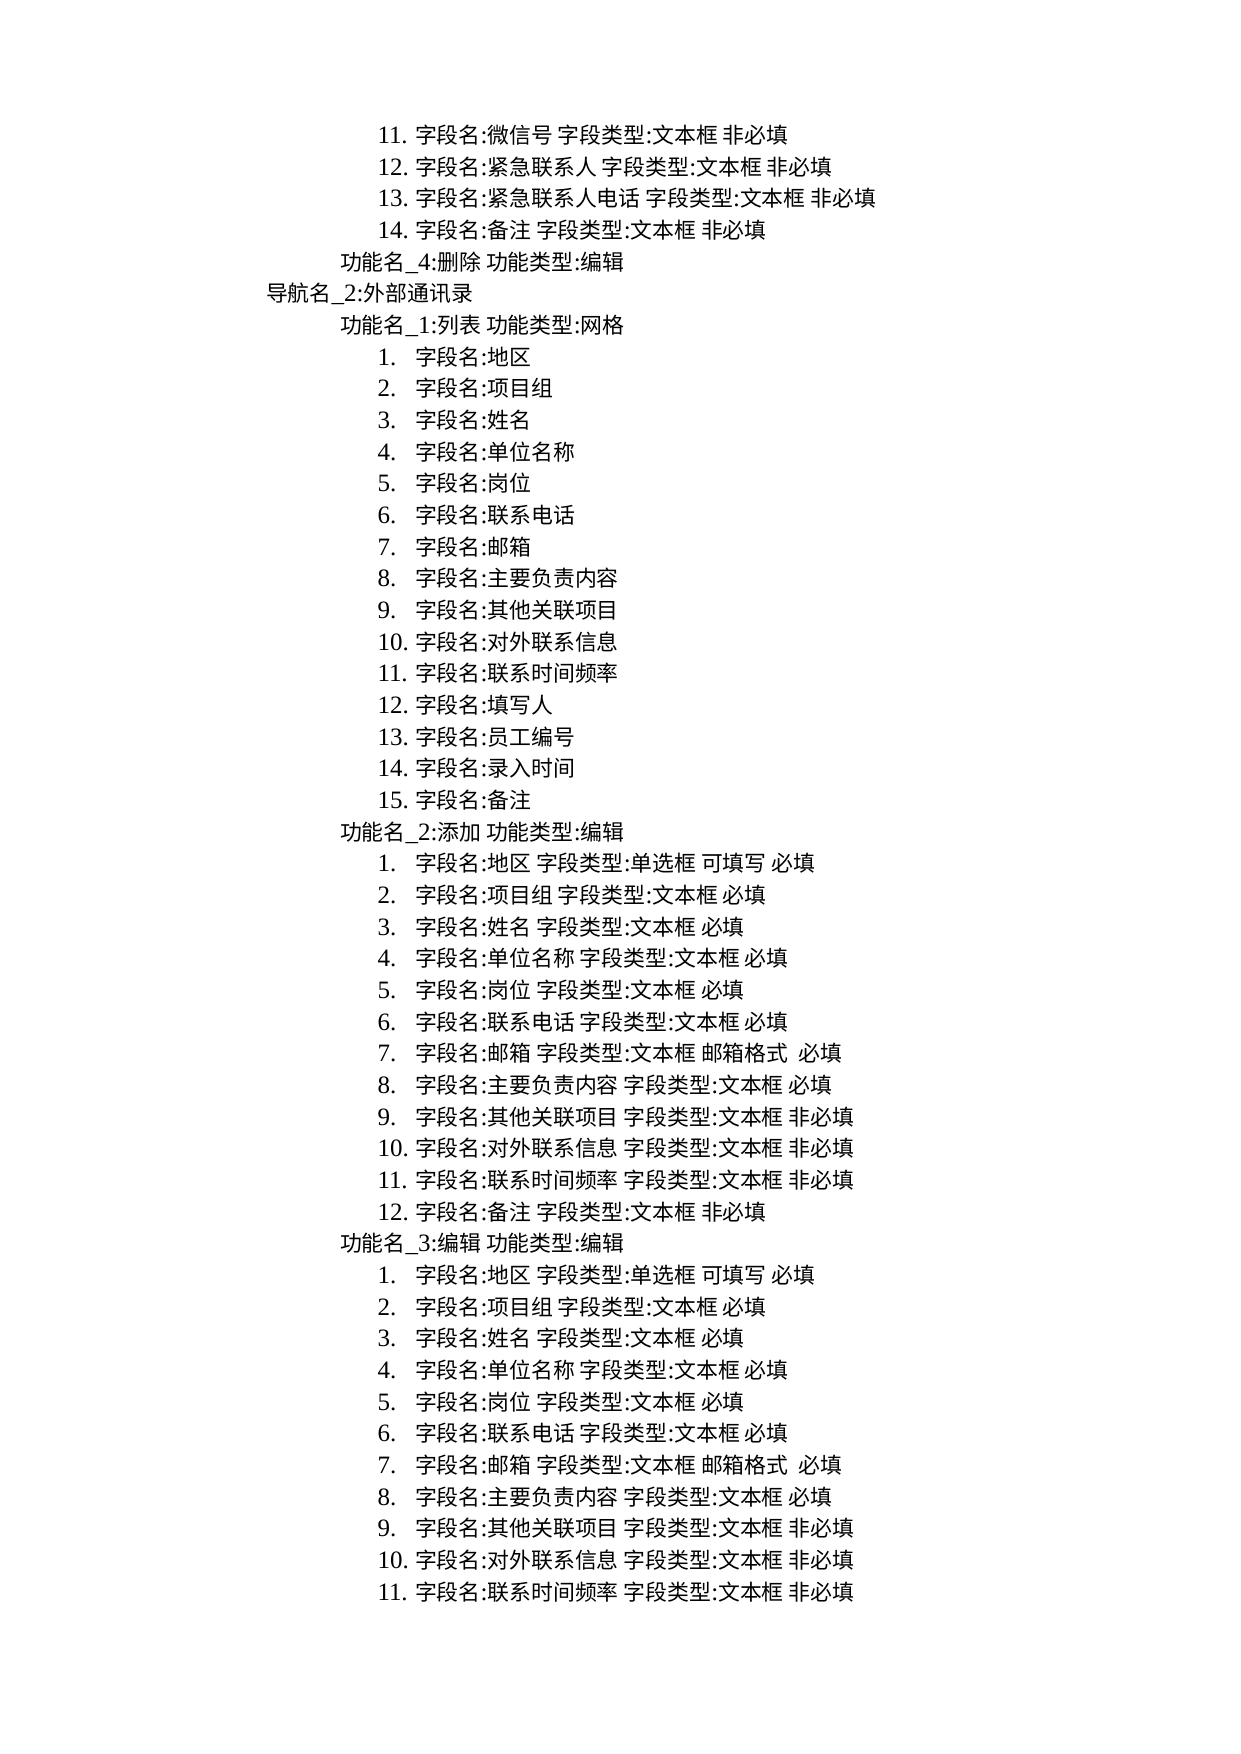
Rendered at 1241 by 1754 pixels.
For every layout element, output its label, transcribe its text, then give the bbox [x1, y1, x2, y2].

list 字段名:对外联系信息 [377, 625, 1122, 656]
list 字段名:联系时间频率 字段类型:文本框 非必填 [377, 1575, 1122, 1606]
list 字段名:主要负责内容 字段类型:文本框 必填 [377, 1068, 1122, 1100]
list 字段名:姓名 字段类型:文本框 必填 [377, 1321, 1122, 1353]
list 字段名:填写人 [377, 688, 1122, 720]
list 字段名:联系电话 [377, 498, 1122, 530]
list 字段名:邮箱 字段类型:文本框 邮箱格式 必填 [377, 1448, 1122, 1480]
list 字段名:微信号 字段类型:文本框 非必填 [377, 118, 1122, 150]
list 字段名:联系电话 字段类型:文本框 必填 [377, 1005, 1122, 1036]
list 字段名:备注 字段类型:文本框 非必填 [377, 213, 1122, 245]
list 字段名:岗位 [377, 466, 1122, 498]
list 字段名:紧急联系人电话 字段类型:文本框 非必填 [377, 181, 1122, 213]
list 字段名:姓名 [377, 403, 1122, 435]
list 字段名:备注 字段类型:文本框 非必填 [377, 1195, 1122, 1226]
list 字段名:姓名 字段类型:文本框 必填 [377, 910, 1122, 941]
list 字段名:单位名称 字段类型:文本框 必填 [377, 1353, 1122, 1385]
list 字段名:对外联系信息 字段类型:文本框 非必填 [377, 1543, 1122, 1575]
list 字段名:主要负责内容 [377, 561, 1122, 593]
list 字段名:项目组 字段类型:文本框 必填 [377, 878, 1122, 910]
list 字段名:邮箱 字段类型:文本框 邮箱格式 必填 [377, 1036, 1122, 1068]
list 字段名:备注 [377, 783, 1122, 815]
list 字段名:联系时间频率 字段类型:文本框 非必填 [377, 1163, 1122, 1195]
text 功能名_3:编辑 功能类型:编辑 [118, 1226, 1122, 1258]
text 导航名_2:外部通讯录 [118, 276, 1122, 308]
list 字段名:项目组 [377, 371, 1122, 403]
list 字段名:地区 [377, 340, 1122, 371]
list 字段名:单位名称 [377, 435, 1122, 466]
list 字段名:地区 字段类型:单选框 可填写 必填 [377, 1258, 1122, 1290]
list 字段名:邮箱 [377, 530, 1122, 561]
text 功能名_1:列表 功能类型:网格 [118, 308, 1122, 340]
list 字段名:项目组 字段类型:文本框 必填 [377, 1290, 1122, 1321]
list 字段名:地区 字段类型:单选框 可填写 必填 [377, 846, 1122, 878]
list 字段名:其他关联项目 字段类型:文本框 非必填 [377, 1100, 1122, 1131]
list 字段名:联系时间频率 [377, 656, 1122, 688]
list 字段名:岗位 字段类型:文本框 必填 [377, 1385, 1122, 1416]
list 字段名:录入时间 [377, 751, 1122, 783]
list 字段名:主要负责内容 字段类型:文本框 必填 [377, 1480, 1122, 1511]
list 字段名:对外联系信息 字段类型:文本框 非必填 [377, 1131, 1122, 1163]
text 功能名_2:添加 功能类型:编辑 [118, 815, 1122, 846]
list 字段名:紧急联系人 字段类型:文本框 非必填 [377, 150, 1122, 181]
list 字段名:员工编号 [377, 720, 1122, 751]
list 字段名:其他关联项目 [377, 593, 1122, 625]
list 字段名:联系电话 字段类型:文本框 必填 [377, 1416, 1122, 1448]
text 功能名_4:删除 功能类型:编辑 [118, 245, 1122, 276]
list 字段名:单位名称 字段类型:文本框 必填 [377, 941, 1122, 973]
list 字段名:岗位 字段类型:文本框 必填 [377, 973, 1122, 1005]
list 字段名:其他关联项目 字段类型:文本框 非必填 [377, 1511, 1122, 1543]
